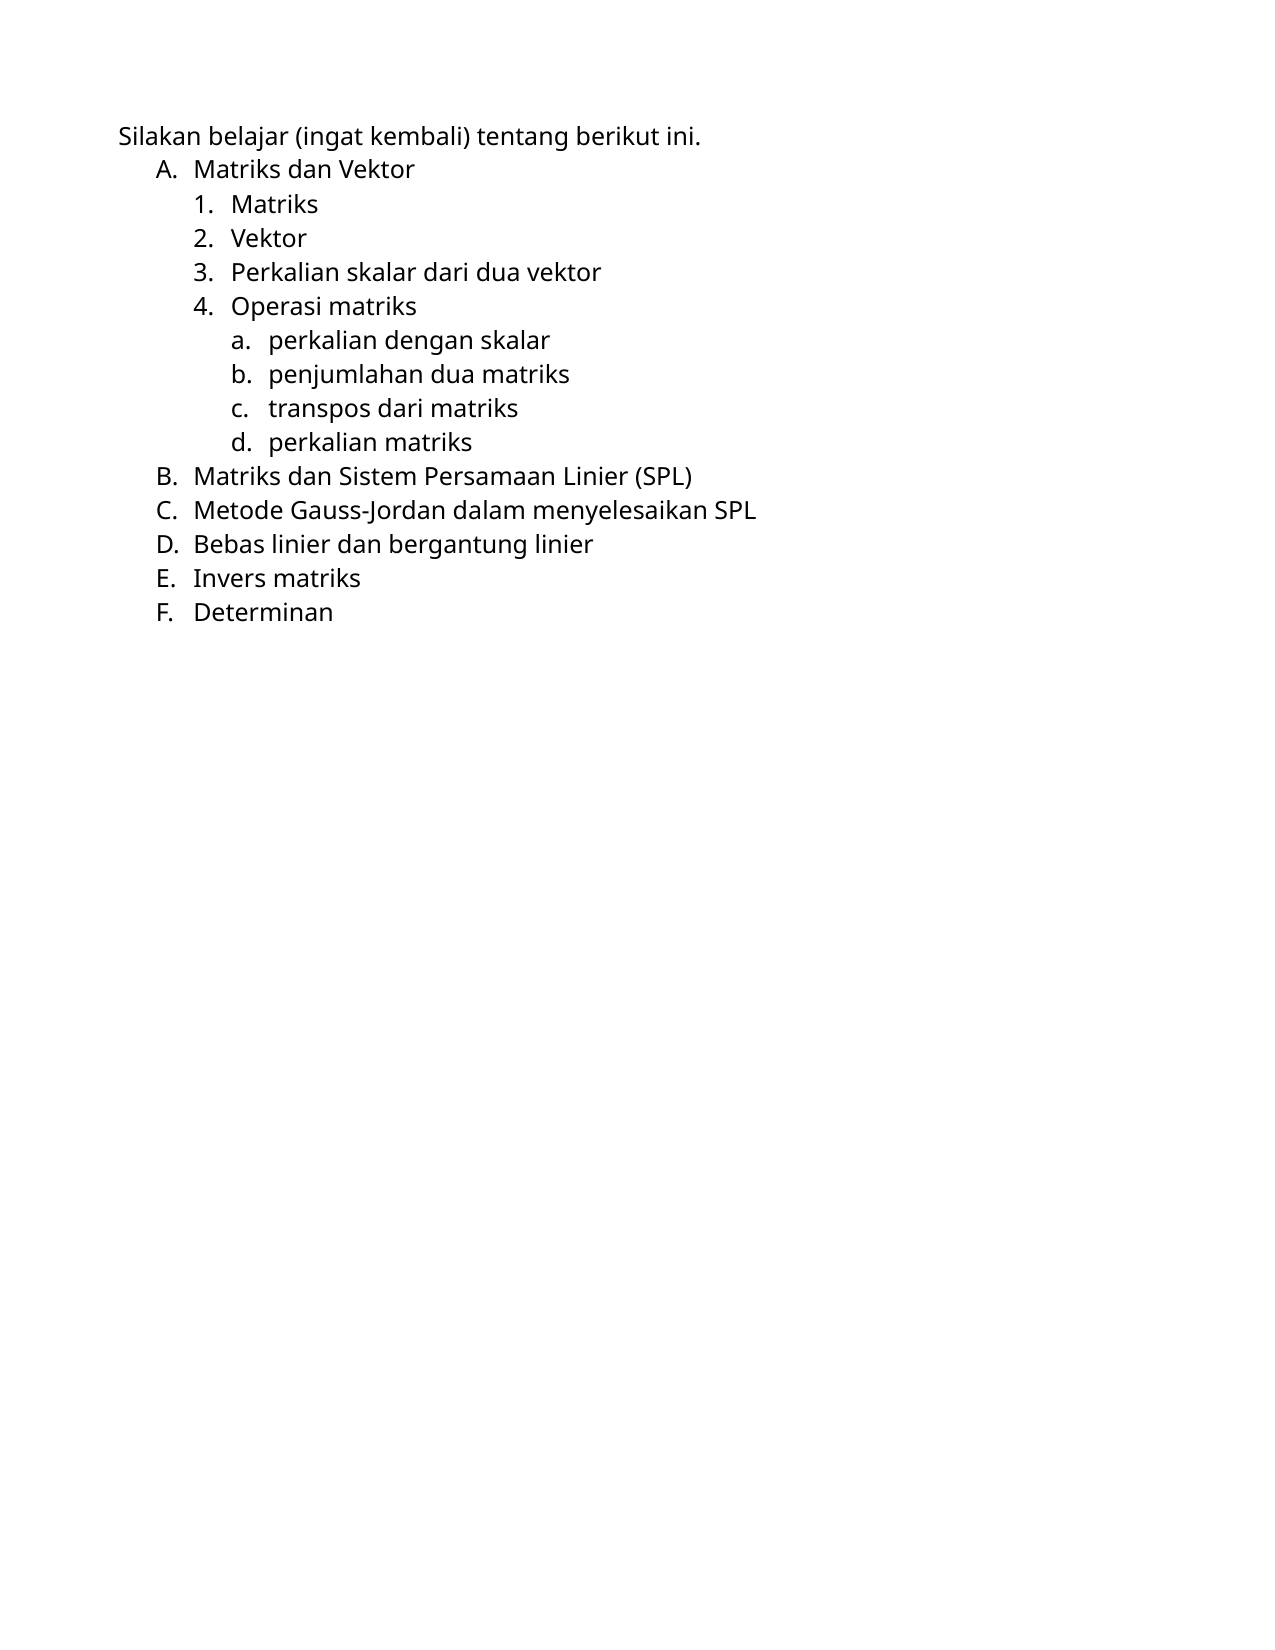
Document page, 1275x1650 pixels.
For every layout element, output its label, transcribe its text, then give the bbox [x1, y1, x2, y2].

list perkalian dengan skalar [231, 322, 1157, 357]
list Matriks [193, 186, 1157, 220]
list Matriks dan Sistem Persamaan Linier (SPL) [156, 459, 1157, 493]
list transpos dari matriks [231, 391, 1157, 425]
list Metode Gauss-Jordan dalam menyelesaikan SPL [156, 493, 1157, 527]
list Bebas linier dan bergantung linier [156, 527, 1157, 561]
list Invers matriks [156, 561, 1157, 595]
list Operasi matriks [193, 288, 1157, 322]
list perkalian matriks [231, 425, 1157, 459]
text Silakan belajar (ingat kembali) tentang berikut ini. [118, 118, 1157, 152]
list Perkalian skalar dari dua vektor [193, 254, 1157, 288]
list Determinan [156, 595, 1157, 629]
list Vektor [193, 220, 1157, 254]
list Matriks dan Vektor [156, 152, 1157, 186]
list penjumlahan dua matriks [231, 357, 1157, 391]
